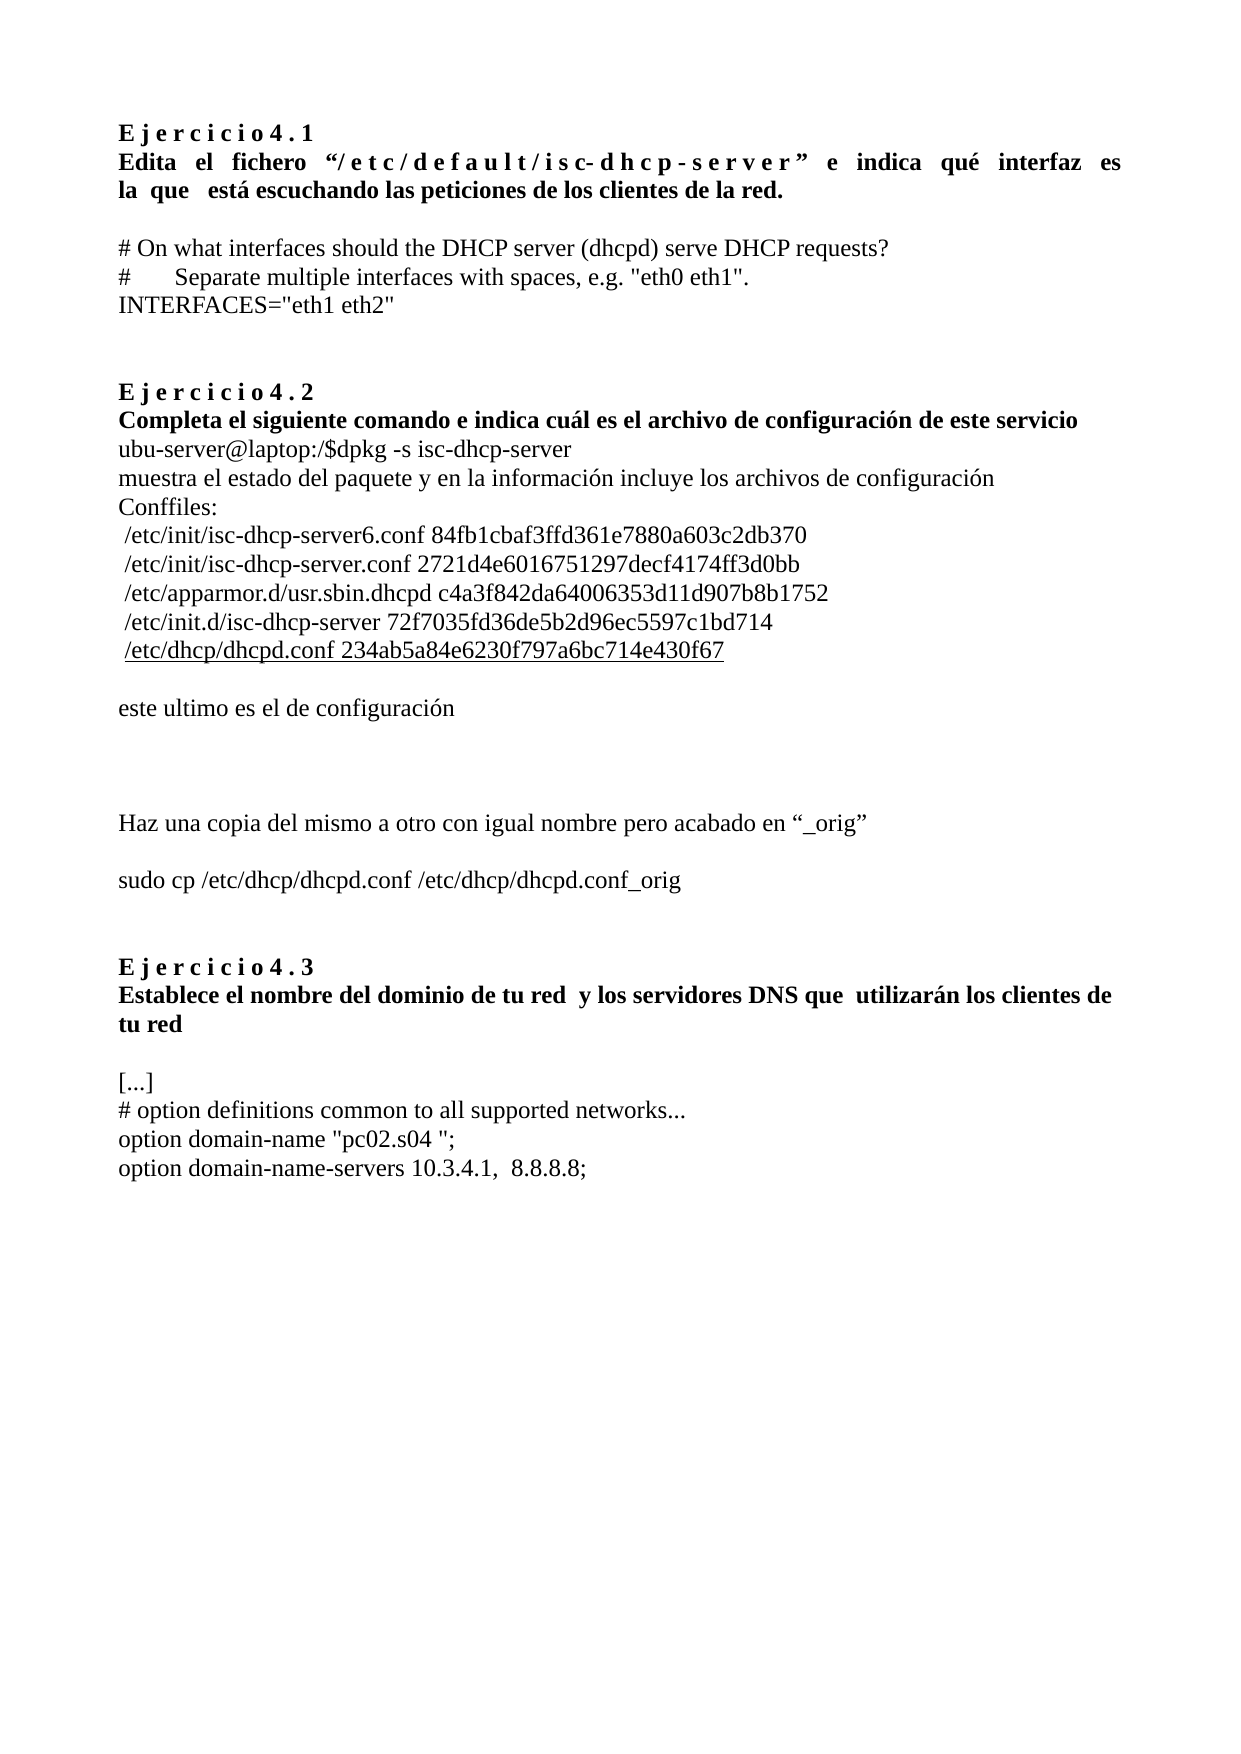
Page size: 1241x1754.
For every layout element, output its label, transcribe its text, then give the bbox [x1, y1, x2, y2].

text Completa el siguiente comando e indica cuál es el archivo de configuración de este servicio [118, 406, 1122, 434]
text option domain-name "pc02.s04 "; [118, 1124, 1122, 1153]
text Establece el nombre del dominio de tu red y los servidores DNS que utilizarán los clientes de tu red [118, 981, 1122, 1038]
text muestra el estado del paquete y en la información incluye los archivos de configuración [118, 463, 1122, 492]
text /etc/init.d/isc-dhcp-server 72f7035fd36de5b2d96ec5597c1bd714 [118, 607, 1122, 636]
text Edita el fichero “/ e t c / d e f a u l t / i s c- d h c p - s e r v e r ” e indica qué interfaz es la que está escuchando las peticiones de los clientes de la red. [118, 147, 1122, 204]
text INTERFACES="eth1 eth2" [118, 291, 1122, 319]
text Haz una copia del mismo a otro con igual nombre pero acabado en “_orig” [118, 808, 1122, 837]
text option domain-name-servers 10.3.4.1, 8.8.8.8; [118, 1153, 1122, 1182]
text # Separate multiple interfaces with spaces, e.g. "eth0 eth1". [118, 262, 1122, 291]
text E j e r c i c i o 4 . 2 [118, 377, 1122, 406]
text /etc/init/isc-dhcp-server.conf 2721d4e6016751297decf4174ff3d0bb [118, 549, 1122, 578]
text # On what interfaces should the DHCP server (dhcpd) serve DHCP requests? [118, 233, 1122, 262]
text [...] [118, 1067, 1122, 1096]
text este ultimo es el de configuración [118, 693, 1122, 722]
text /etc/init/isc-dhcp-server6.conf 84fb1cbaf3ffd361e7880a603c2db370 [118, 521, 1122, 549]
text /etc/dhcp/dhcpd.conf 234ab5a84e6230f797a6bc714e430f67 [118, 636, 1122, 664]
text ubu-server@laptop:/$dpkg -s isc-dhcp-server [118, 434, 1122, 463]
text # option definitions common to all supported networks... [118, 1096, 1122, 1124]
text E j e r c i c i o 4 . 1 [118, 118, 1122, 147]
text Conffiles: [118, 492, 1122, 521]
text sudo cp /etc/dhcp/dhcpd.conf /etc/dhcp/dhcpd.conf_orig [118, 866, 1122, 894]
text /etc/apparmor.d/usr.sbin.dhcpd c4a3f842da64006353d11d907b8b1752 [118, 578, 1122, 607]
text E j e r c i c i o 4 . 3 [118, 952, 1122, 981]
